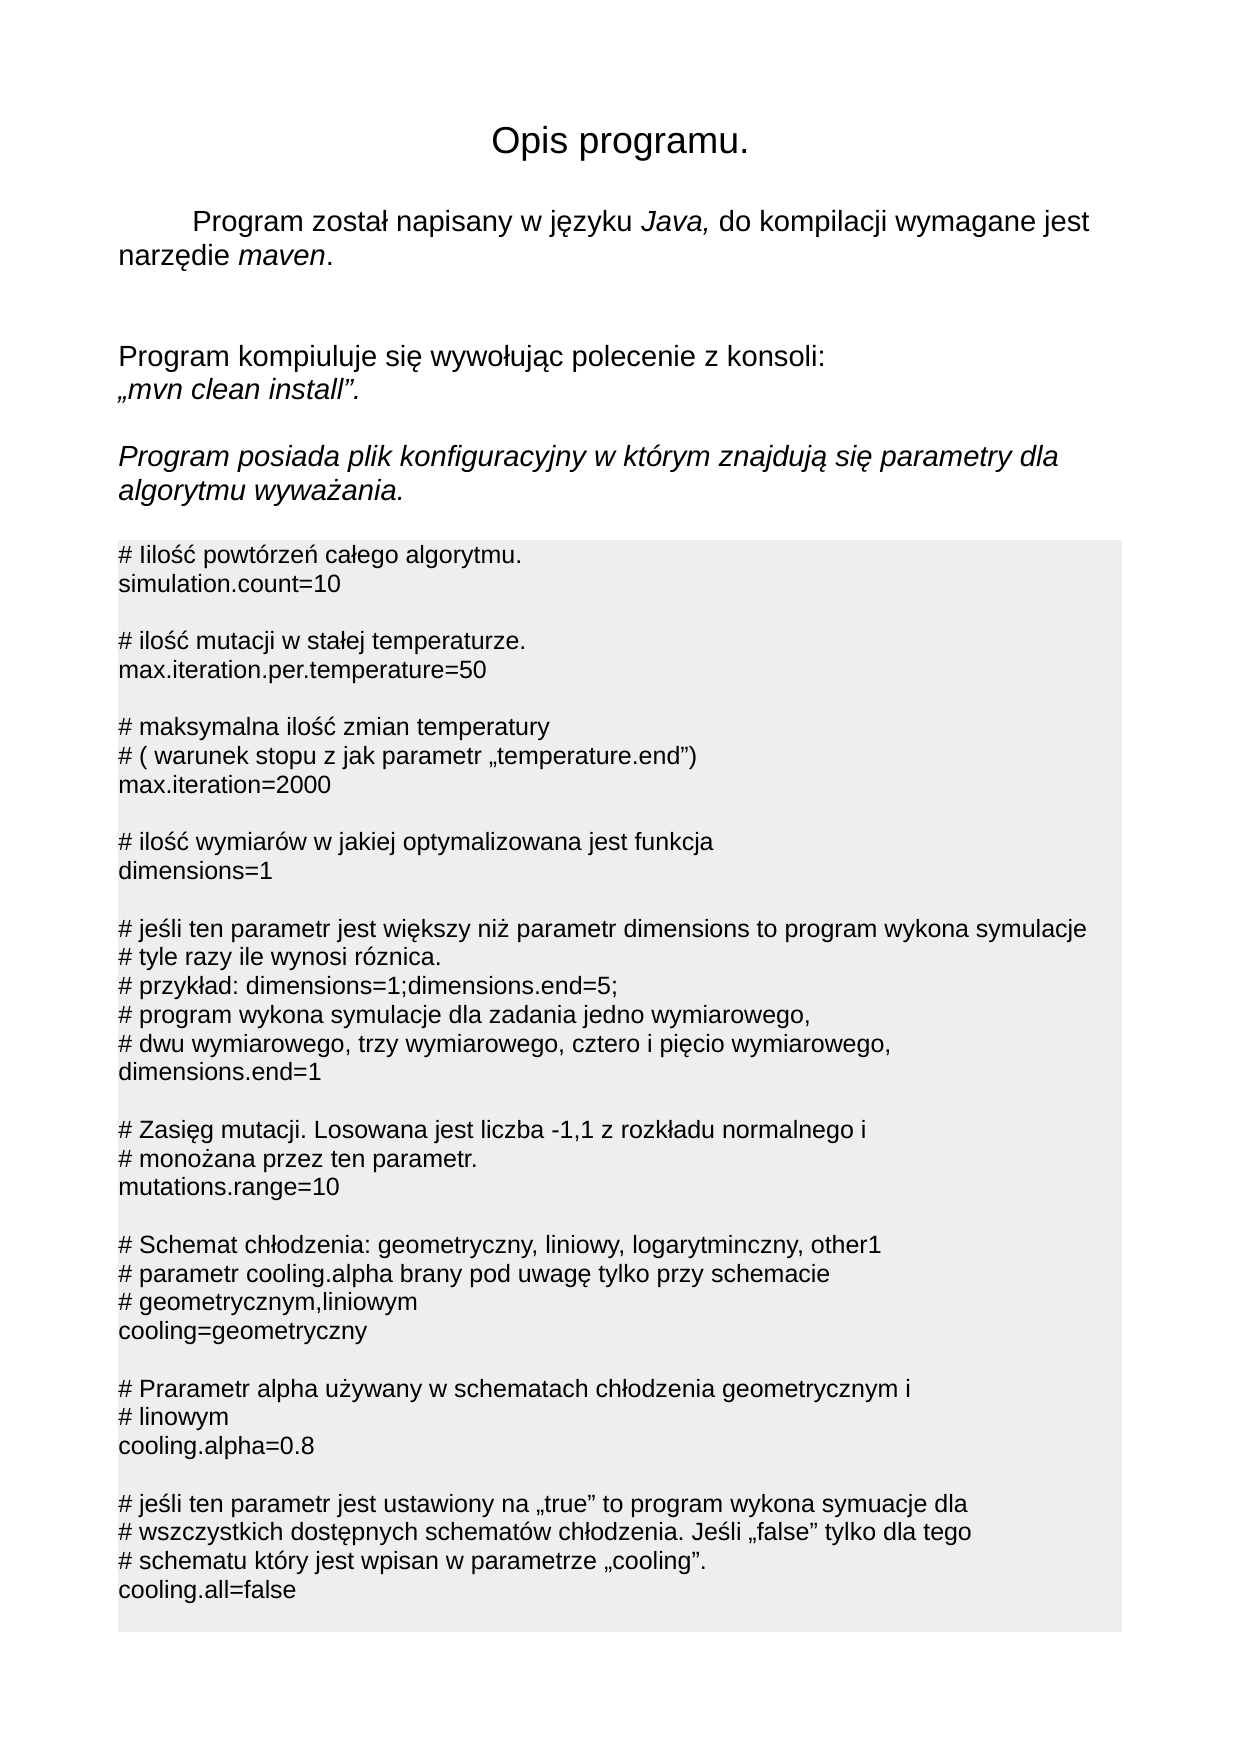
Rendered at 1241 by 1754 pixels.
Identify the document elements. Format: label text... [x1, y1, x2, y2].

text # geometrycznym,liniowym [118, 1287, 1122, 1316]
text # parametr cooling.alpha brany pod uwagę tylko przy schemacie [118, 1258, 1122, 1287]
text # ( warunek stopu z jak parametr „temperature.end”) [118, 741, 1122, 770]
text cooling.alpha=0.8 [118, 1431, 1122, 1460]
text # Schemat chłodzenia: geometryczny, liniowy, logarytminczny, other1 [118, 1230, 1122, 1258]
text # Iilość powtórzeń całego algorytmu. [118, 540, 1122, 568]
text # ilość mutacji w stałej temperaturze. [118, 626, 1122, 655]
text cooling=geometryczny [118, 1316, 1122, 1345]
text # Zasięg mutacji. Losowana jest liczba -1,1 z rozkładu normalnego i [118, 1115, 1122, 1143]
text simulation.count=10 [118, 568, 1122, 597]
text # wszczystkich dostępnych schematów chłodzenia. Jeśli „false” tylko dla tego [118, 1517, 1122, 1546]
text # tyle razy ile wynosi róznica. [118, 942, 1122, 971]
text # maksymalna ilość zmian temperatury [118, 712, 1122, 741]
text # schematu który jest wpisan w parametrze „cooling”. [118, 1546, 1122, 1575]
text # ilość wymiarów w jakiej optymalizowana jest funkcja [118, 827, 1122, 856]
text # dwu wymiarowego, trzy wymiarowego, cztero i pięcio wymiarowego, [118, 1028, 1122, 1057]
text „mvn clean install”. [118, 372, 1122, 406]
text # Prarametr alpha używany w schematach chłodzenia geometrycznym i [118, 1373, 1122, 1402]
text Program posiada plik konfiguracyjny w którym znajdują się parametry dla algorytmu wyważania. [118, 439, 1122, 506]
text max.iteration=2000 [118, 770, 1122, 798]
text # linowym [118, 1402, 1122, 1431]
text # monożana przez ten parametr. [118, 1143, 1122, 1172]
text cooling.all=false [118, 1575, 1122, 1603]
text Program kompiuluje się wywołując polecenie z konsoli: [118, 338, 1122, 372]
text Program został napisany w języku Java, do kompilacji wymagane jest narzędie maven. [118, 204, 1122, 271]
text max.iteration.per.temperature=50 [118, 655, 1122, 683]
text mutations.range=10 [118, 1172, 1122, 1201]
text Opis programu. [118, 118, 1122, 161]
text # przykład: dimensions=1;dimensions.end=5; [118, 971, 1122, 1000]
text # jeśli ten parametr jest ustawiony na „true” to program wykona symuacje dla [118, 1488, 1122, 1517]
text # jeśli ten parametr jest większy niż parametr dimensions to program wykona symulacje [118, 913, 1122, 942]
text dimensions.end=1 [118, 1057, 1122, 1086]
text dimensions=1 [118, 856, 1122, 885]
text # program wykona symulacje dla zadania jedno wymiarowego, [118, 1000, 1122, 1028]
